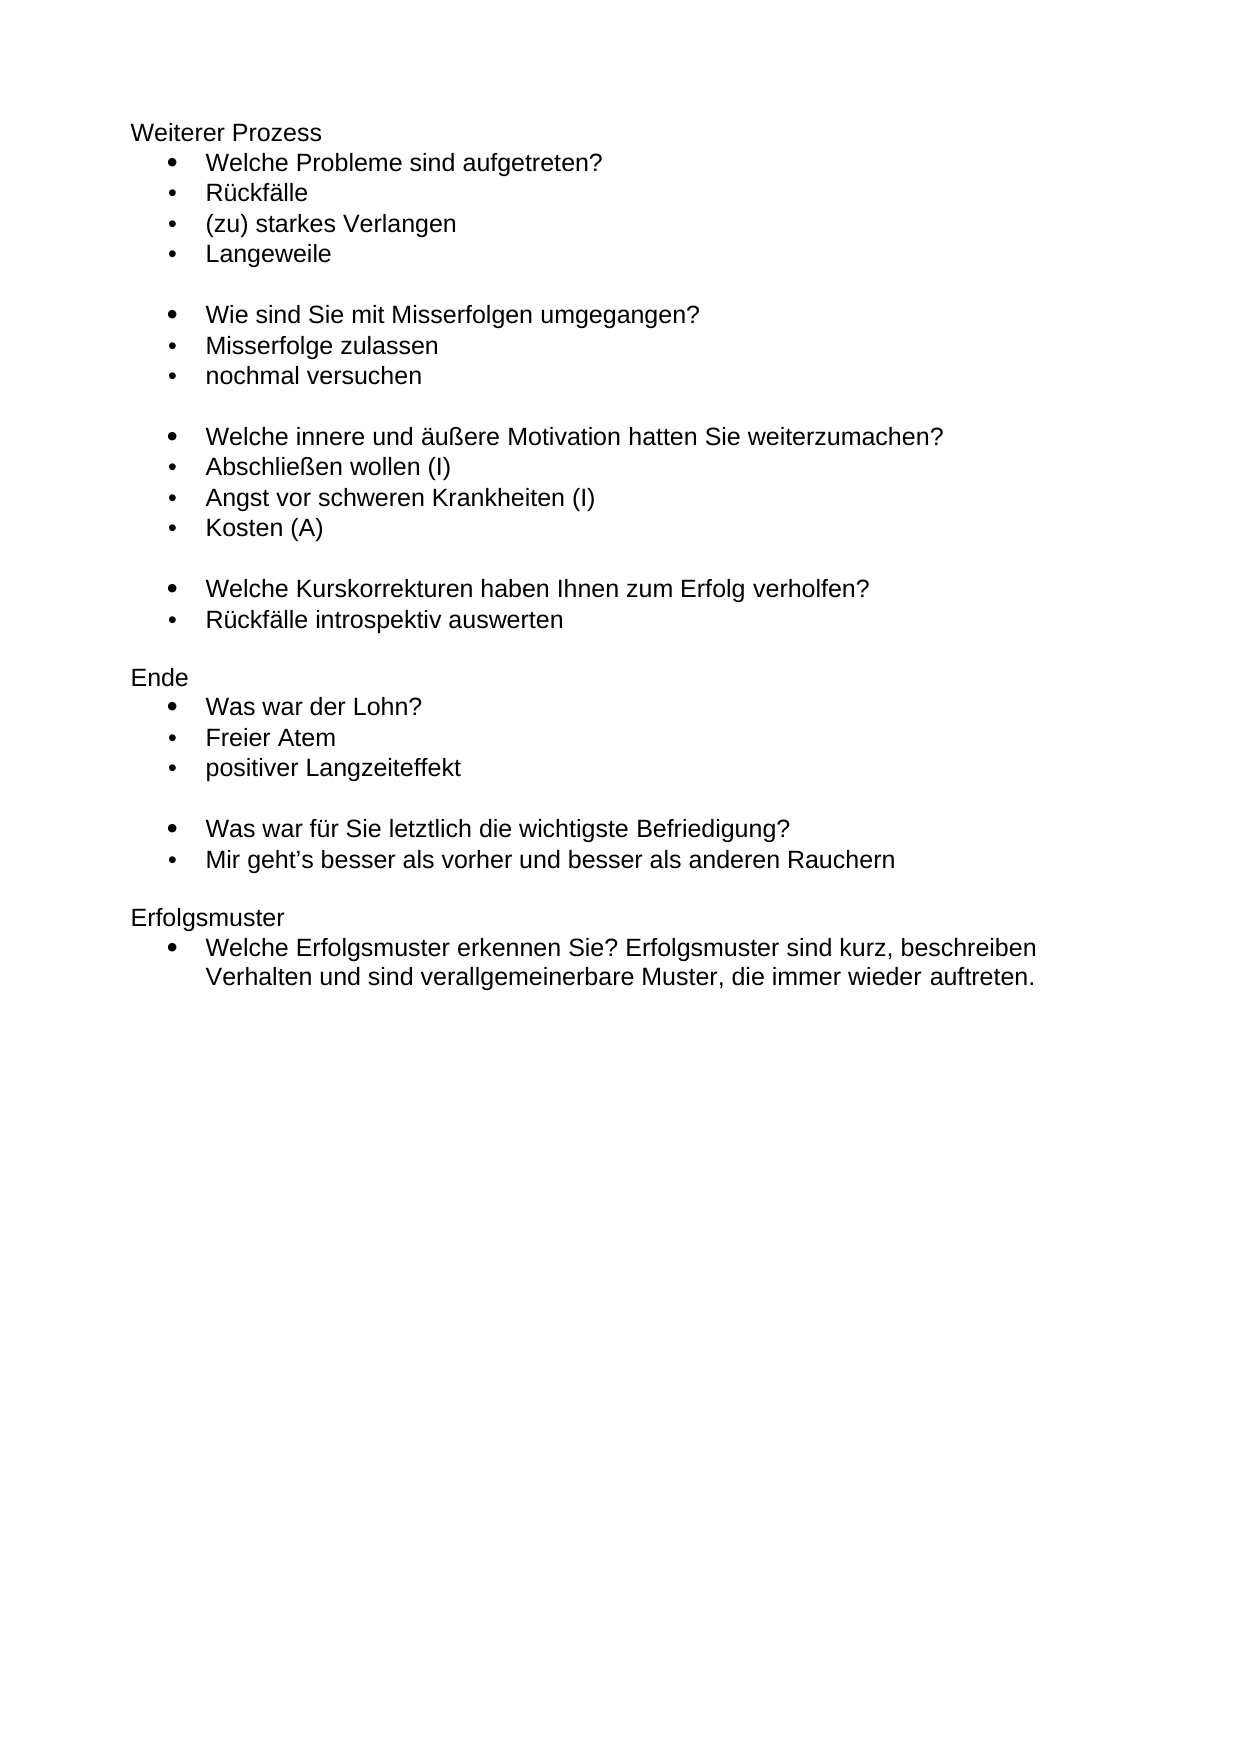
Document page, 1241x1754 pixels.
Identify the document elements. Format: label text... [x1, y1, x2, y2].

list nochmal versuchen [168, 360, 1122, 391]
list Welche Kurskorrekturen haben Ihnen zum Erfolg verholfen? [168, 573, 1122, 604]
list Was war für Sie letztlich die wichtigste Befriedigung? [168, 813, 1122, 844]
text Weiterer Prozess [130, 118, 1122, 147]
list Angst vor schweren Krankheiten (I) [168, 482, 1122, 512]
list Welche Probleme sind aufgetreten? [168, 147, 1122, 177]
list Abschließen wollen (I) [168, 452, 1122, 482]
list Mir geht’s besser als vorher und besser als anderen Rauchern [168, 844, 1122, 874]
list Wie sind Sie mit Misserfolgen umgegangen? [168, 299, 1122, 330]
list Langeweile [168, 238, 1122, 269]
list positiver Langzeiteffekt [168, 752, 1122, 783]
list Misserfolge zulassen [168, 330, 1122, 360]
list (zu) starkes Verlangen [168, 208, 1122, 238]
list Rückfälle [168, 177, 1122, 208]
list Welche Erfolgsmuster erkennen Sie? Erfolgsmuster sind kurz, beschreiben Verhalten und sind verallgemeinerbare Muster, die immer wieder auftreten. [168, 934, 1074, 991]
list Freier Atem [168, 722, 1122, 752]
text Erfolgsmuster [130, 903, 1122, 932]
text Ende [130, 663, 1122, 691]
list Kosten (A) [168, 512, 1122, 543]
list Welche innere und äußere Motivation hatten Sie weiterzumachen? [168, 421, 1122, 452]
list Rückfälle introspektiv auswerten [168, 604, 1122, 634]
list Was war der Lohn? [168, 691, 1122, 722]
